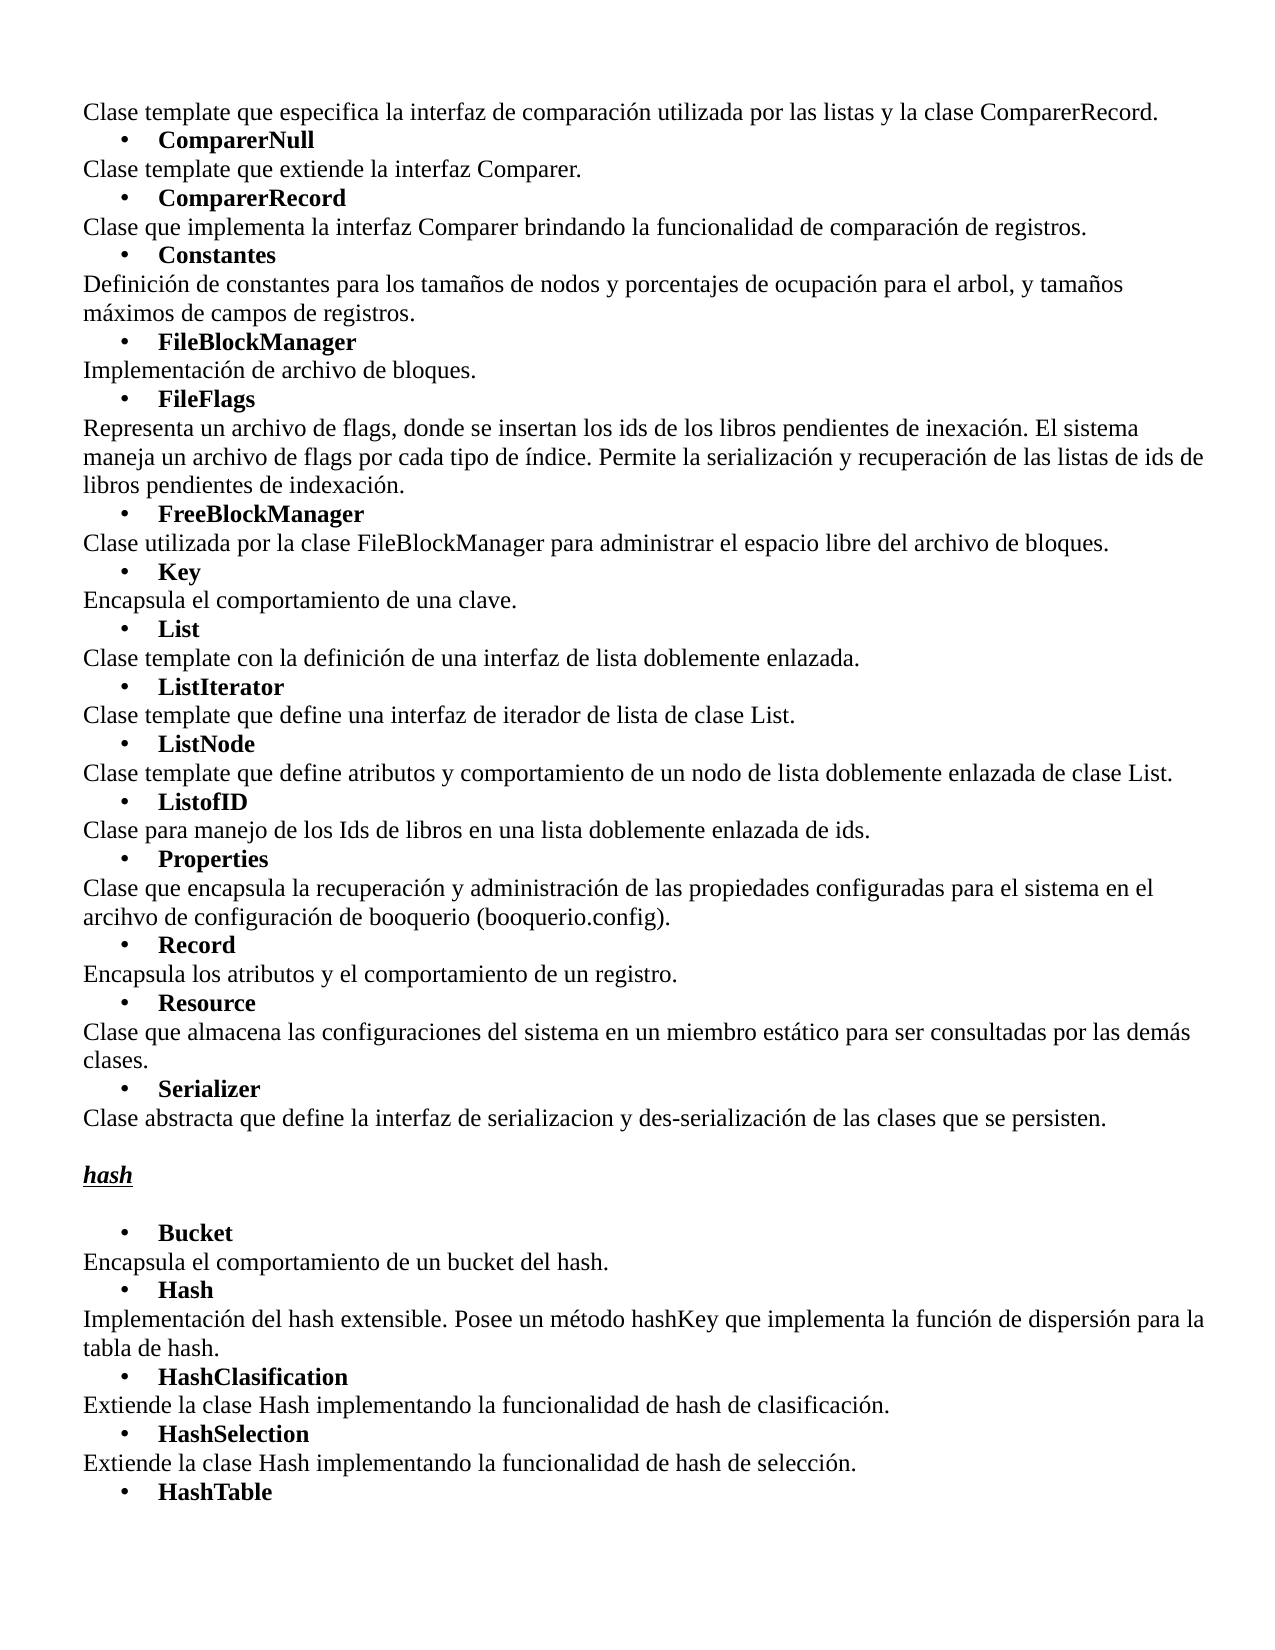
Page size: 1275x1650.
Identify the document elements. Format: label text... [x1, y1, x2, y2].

text hash [83, 1161, 1206, 1189]
list ListofID [120, 787, 1206, 816]
text Clase utilizada por la clase FileBlockManager para administrar el espacio libre del archivo de bloques. [83, 528, 1206, 557]
text Clase abstracta que define la interfaz de serializacion y des-serialización de las clases que se persisten. [83, 1103, 1206, 1132]
text Clase que implementa la interfaz Comparer brindando la funcionalidad de comparación de registros. [83, 212, 1206, 241]
list Record [120, 931, 1206, 959]
text Extiende la clase Hash implementando la funcionalidad de hash de clasificación. [83, 1391, 1206, 1419]
text Clase template que extiende la interfaz Comparer. [83, 154, 1206, 183]
text Clase template que define atributos y comportamiento de un nodo de lista doblemente enlazada de clase List. [83, 758, 1206, 787]
list ComparerRecord [120, 183, 1206, 212]
text Definición de constantes para los tamaños de nodos y porcentajes de ocupación para el arbol, y tamaños máximos de campos de registros. [83, 269, 1206, 327]
list FreeBlockManager [120, 499, 1206, 528]
list HashTable [120, 1477, 1206, 1506]
list Hash [120, 1276, 1206, 1304]
text Implementación de archivo de bloques. [83, 356, 1206, 384]
list Serializer [120, 1074, 1206, 1103]
text Clase que almacena las configuraciones del sistema en un miembro estático para ser consultadas por las demás clases. [83, 1017, 1206, 1074]
list List [120, 614, 1206, 643]
list Resource [120, 988, 1206, 1017]
list ListNode [120, 729, 1206, 758]
text Encapsula el comportamiento de un bucket del hash. [83, 1247, 1206, 1276]
list FileBlockManager [120, 327, 1206, 356]
list FileFlags [120, 384, 1206, 413]
text Clase template con la definición de una interfaz de lista doblemente enlazada. [83, 643, 1206, 672]
text Implementación del hash extensible. Posee un método hashKey que implementa la función de dispersión para la tabla de hash. [83, 1304, 1206, 1362]
text Encapsula los atributos y el comportamiento de un registro. [83, 959, 1206, 988]
text Encapsula el comportamiento de una clave. [83, 586, 1206, 614]
list ComparerNull [120, 126, 1206, 154]
text Clase template que especifica la interfaz de comparación utilizada por las listas y la clase ComparerRecord. [83, 97, 1206, 126]
list Key [120, 557, 1206, 586]
list Constantes [120, 241, 1206, 269]
list HashSelection [120, 1419, 1206, 1448]
text Representa un archivo de flags, donde se insertan los ids de los libros pendientes de inexación. El sistema maneja un archivo de flags por cada tipo de índice. Permite la serialización y recuperación de las listas de ids de libros pendientes de indexación. [83, 413, 1206, 499]
text Extiende la clase Hash implementando la funcionalidad de hash de selección. [83, 1448, 1206, 1477]
list Bucket [120, 1218, 1206, 1247]
text Clase para manejo de los Ids de libros en una lista doblemente enlazada de ids. [83, 816, 1206, 844]
list ListIterator [120, 672, 1206, 701]
list HashClasification [120, 1362, 1206, 1391]
list Properties [120, 844, 1206, 873]
text Clase template que define una interfaz de iterador de lista de clase List. [83, 701, 1206, 729]
text Clase que encapsula la recuperación y administración de las propiedades configuradas para el sistema en el arcihvo de configuración de booquerio (booquerio.config). [83, 873, 1206, 931]
